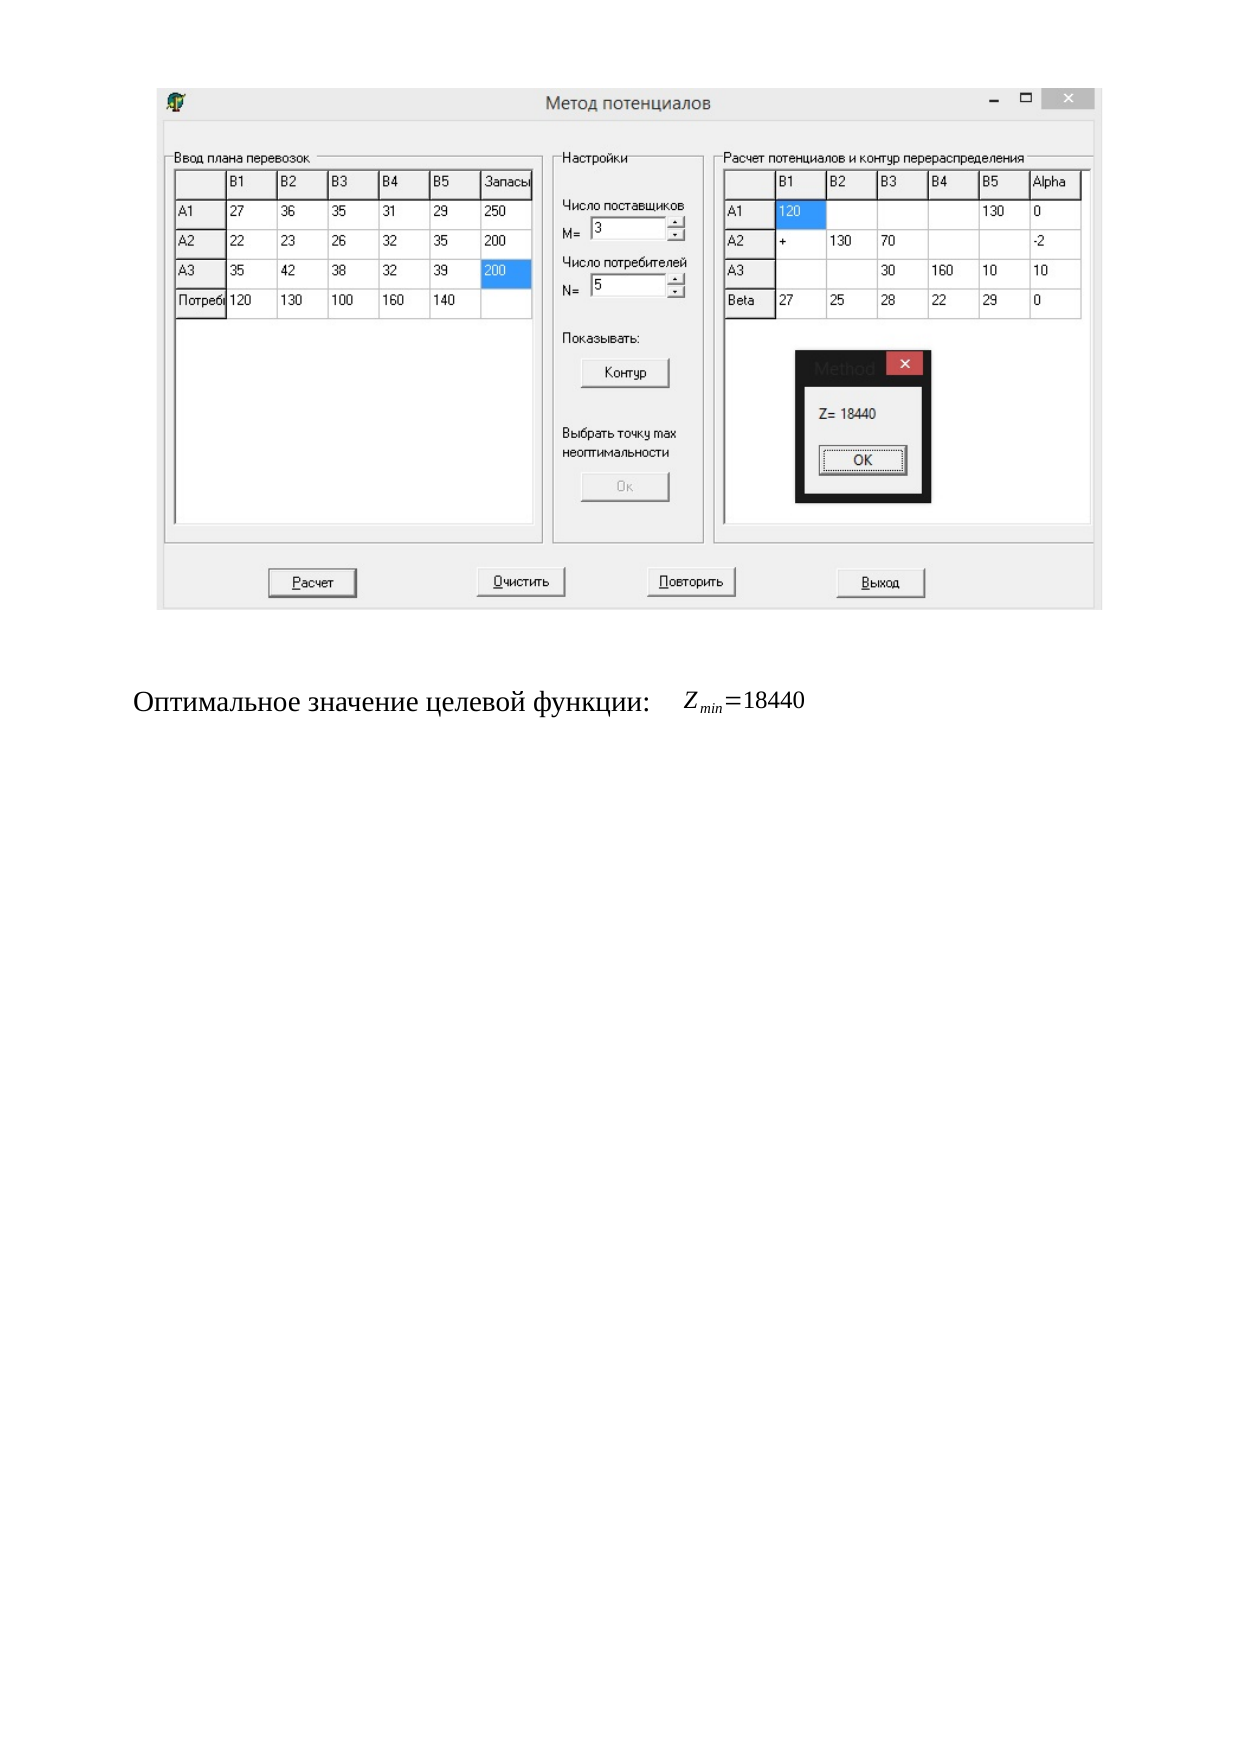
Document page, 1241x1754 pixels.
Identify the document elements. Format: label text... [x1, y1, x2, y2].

picture [156, 88, 1103, 610]
list Оптимальное значение целевой функции: [59, 684, 1181, 717]
